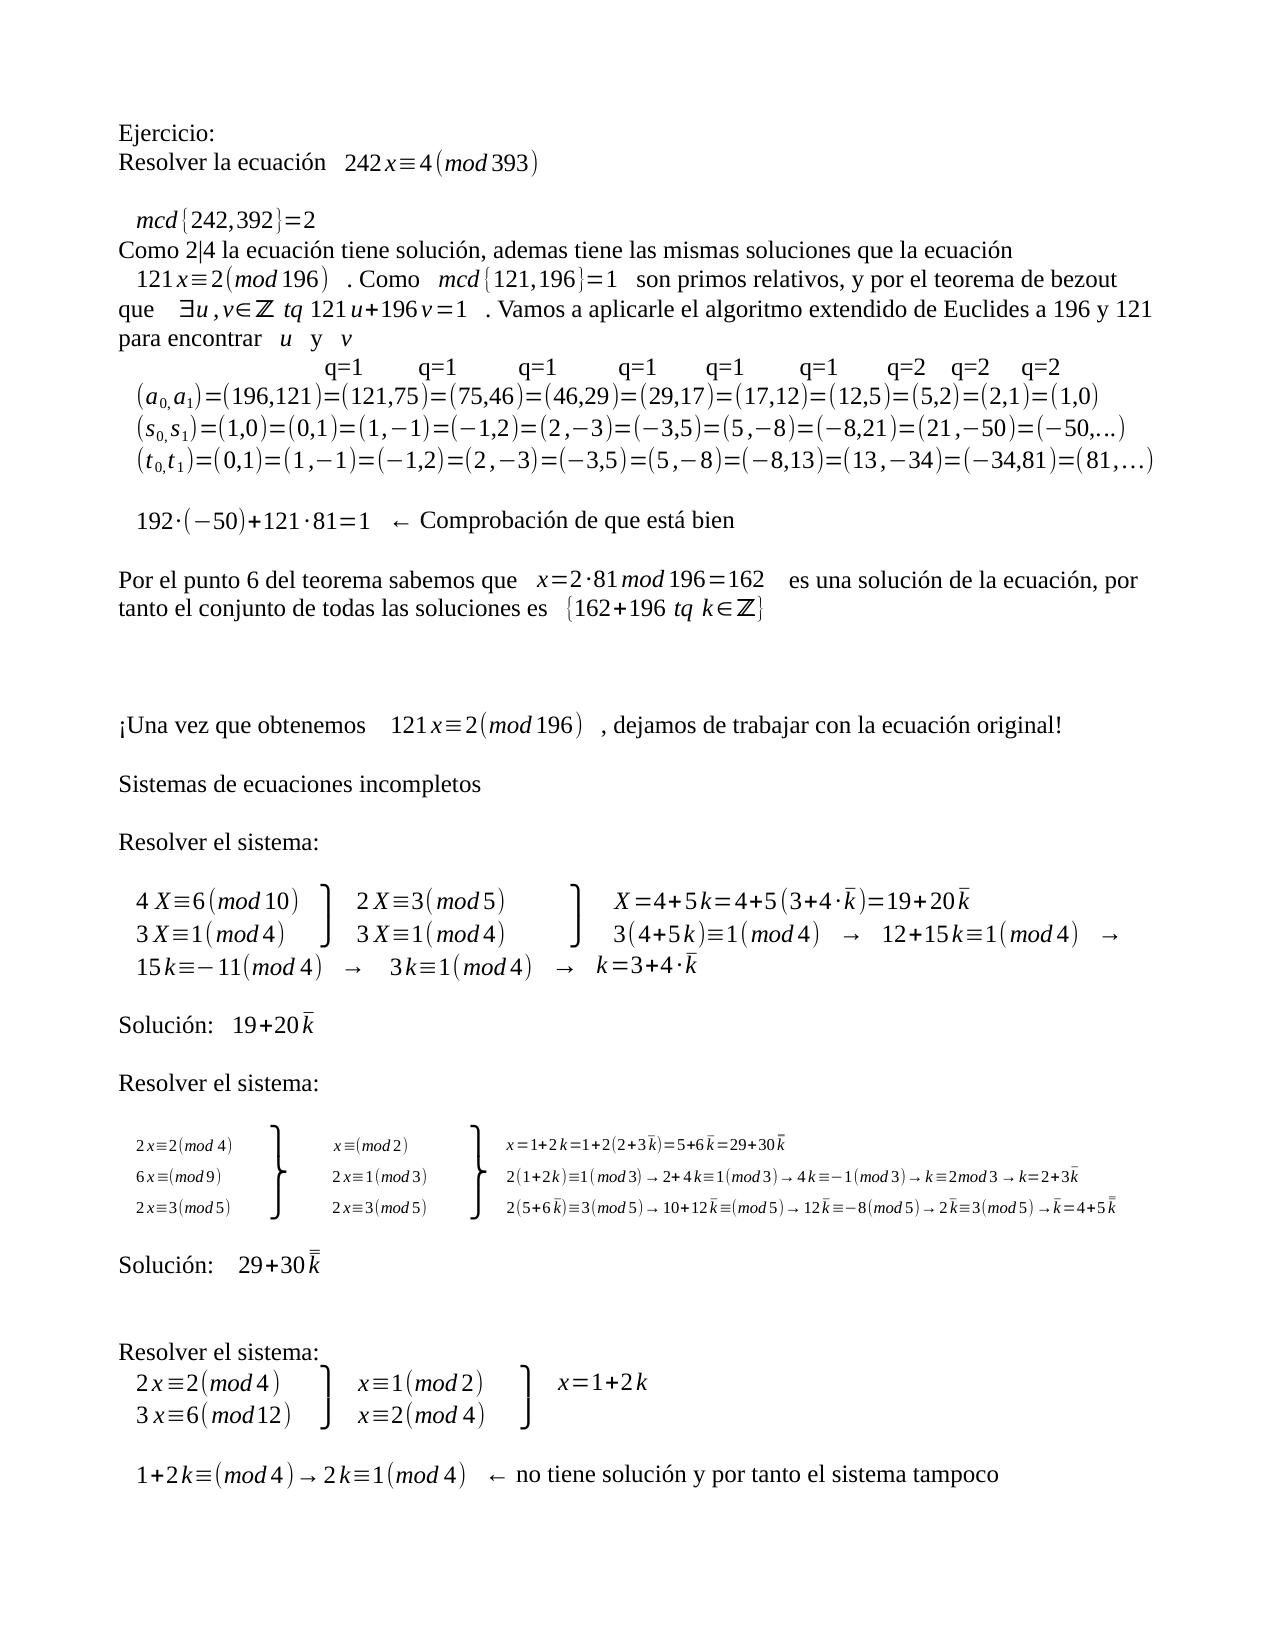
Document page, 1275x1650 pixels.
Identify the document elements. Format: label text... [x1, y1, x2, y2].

text ⎬ ⎬ [279, 1156, 479, 1188]
text Resolver el sistema: [118, 1337, 1157, 1366]
text ⎫ ⎫ [118, 1366, 1157, 1398]
text → → [118, 949, 1157, 982]
text ⎫ ⎫ [576, 884, 1157, 917]
text Solución: [118, 1248, 1157, 1279]
text Como 2|4 la ecuación tiene solución, ademas tiene las mismas soluciones que la ecuación. Comoson primos relativos, y por el teorema de bezout que . Vamos a aplicarle el algoritmo extendido de Euclides a 196 y 121 para encontrary [118, 235, 1157, 352]
text ⎫ ⎫ [326, 884, 577, 917]
text ⎫ ⎫ [476, 1125, 1157, 1156]
text Solución: [118, 1010, 1157, 1039]
text Sistemas de ecuaciones incompletos [118, 769, 1157, 798]
text ⎭ ⎭ [324, 1398, 527, 1430]
text ⎫ ⎫ [118, 1125, 277, 1156]
text q=1 q=1 q=1 q=1 q=1 q=1 q=2 q=2 q=2 [118, 352, 1157, 381]
text ⎫ ⎫ [118, 884, 327, 917]
text ¡Una vez que obtenemos , dejamos de trabajar con la ecuación original! [118, 710, 1157, 740]
text ⎭ ⎭ [477, 1188, 1157, 1219]
text ⎭ ⎭ [524, 1398, 1157, 1430]
text Resolver el sistema: [118, 827, 1157, 855]
text Ejercicio: [118, 118, 1157, 147]
text ⎭ ⎭ [118, 1398, 327, 1430]
text ⎬ ⎬ [479, 1156, 1157, 1188]
text ⎬ ⎬ [118, 1156, 279, 1188]
text ⎭ ⎭ [118, 1188, 277, 1219]
text ⎫ ⎫ [276, 1125, 477, 1156]
text Resolver la ecuación [118, 147, 1157, 177]
text ← Comprobación de que está bien [118, 505, 1157, 536]
text Resolver el sistema: [118, 1068, 1157, 1097]
text ⎭ ⎭ [277, 1188, 477, 1219]
text ⎭ ⎭ →→ [118, 917, 1157, 949]
text Por el punto 6 del teorema sabemos que es una solución de la ecuación, por tanto el conjunto de todas las soluciones es [118, 565, 1157, 623]
text ← no tiene solución y por tanto el sistema tampoco [118, 1459, 1157, 1489]
